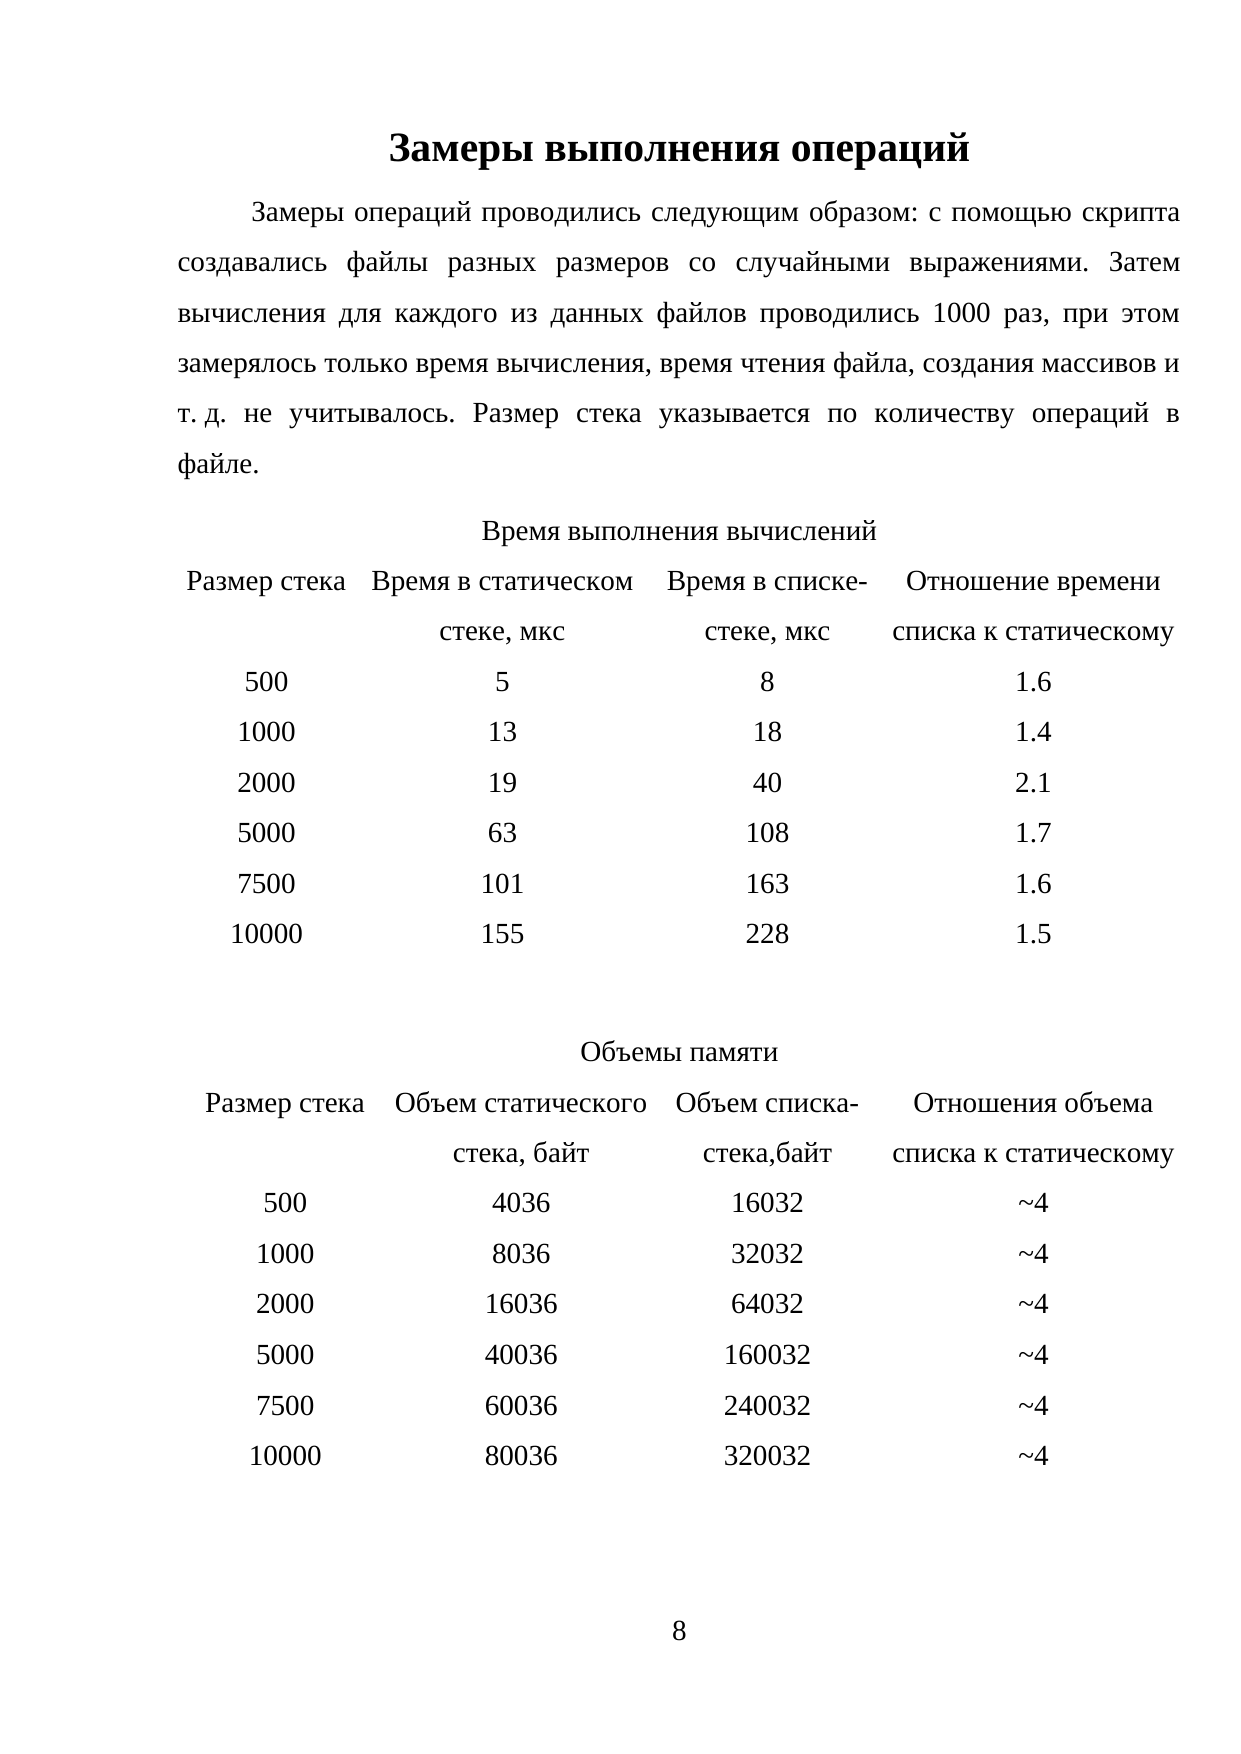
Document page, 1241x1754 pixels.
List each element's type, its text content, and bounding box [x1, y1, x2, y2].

table_cell 1.7 [885, 816, 1181, 866]
table_cell ~4 [885, 1186, 1181, 1236]
table_cell 80036 [393, 1438, 649, 1489]
table_cell 18 [649, 715, 885, 765]
table_cell 240032 [649, 1388, 885, 1438]
table_cell 1.4 [885, 715, 1181, 765]
table_cell Отношения объема списка к статическому [885, 1085, 1181, 1186]
table_cell 1000 [177, 1236, 393, 1287]
table_cell 8 [649, 664, 885, 714]
table_cell ~4 [885, 1236, 1181, 1287]
table_cell ~4 [885, 1438, 1181, 1489]
table_header Объемы памяти [177, 1034, 1181, 1085]
table_header Время выполнения вычислений [177, 513, 1181, 563]
table_cell Размер стека [177, 1085, 393, 1186]
table_cell 2000 [177, 765, 355, 816]
table_cell 2.1 [885, 765, 1181, 816]
table_cell 163 [649, 866, 885, 917]
table_cell Отношение времени списка к статическому [885, 563, 1181, 664]
table_cell Объем списка-стека,байт [649, 1085, 885, 1186]
table_cell 320032 [649, 1438, 885, 1489]
table_cell 1000 [177, 715, 355, 765]
table_cell 63 [355, 816, 649, 866]
table_cell 155 [355, 917, 649, 967]
table_cell Объем статического стека, байт [393, 1085, 649, 1186]
table_cell 228 [649, 917, 885, 967]
table_cell 500 [177, 664, 355, 714]
table_cell 5000 [177, 816, 355, 866]
table_cell 1.5 [885, 917, 1181, 967]
table_cell 40036 [393, 1337, 649, 1388]
table_cell 40 [649, 765, 885, 816]
table_cell 10000 [177, 1438, 393, 1489]
table_cell 1.6 [885, 664, 1181, 714]
table_cell 2000 [177, 1287, 393, 1337]
table_cell 160032 [649, 1337, 885, 1388]
table_cell 16036 [393, 1287, 649, 1337]
table_cell 60036 [393, 1388, 649, 1438]
subtitle Замеры выполнения операций [177, 122, 1181, 170]
table_cell ~4 [885, 1337, 1181, 1388]
table_cell Время в списке-стеке, мкс [649, 563, 885, 664]
table_cell 8036 [393, 1236, 649, 1287]
table_cell Размер стека [177, 563, 355, 664]
table_cell ~4 [885, 1287, 1181, 1337]
table_cell 32032 [649, 1236, 885, 1287]
table_cell 101 [355, 866, 649, 917]
table_cell 7500 [177, 866, 355, 917]
table_cell 5 [355, 664, 649, 714]
table_cell 16032 [649, 1186, 885, 1236]
table_cell Время в статическом стеке, мкс [355, 563, 649, 664]
table_cell 64032 [649, 1287, 885, 1337]
table_cell 4036 [393, 1186, 649, 1236]
text Замеры операций проводились следующим образом: с помощью скрипта создавались файлы разных размеров со случайными выражениями. Затем вычисления для каждого из данных файлов проводились 1000 раз, при этом замерялось только время вычисления, время чтения файла, создания массивов и т. д. не учитывалось. Размер стека указывается по количеству операций в файле. [177, 194, 1181, 479]
table_cell 19 [355, 765, 649, 816]
table_cell 10000 [177, 917, 355, 967]
table_cell ~4 [885, 1388, 1181, 1438]
table_cell 500 [177, 1186, 393, 1236]
table_cell 13 [355, 715, 649, 765]
table_cell 1.6 [885, 866, 1181, 917]
table_cell 7500 [177, 1388, 393, 1438]
table_cell 108 [649, 816, 885, 866]
table_cell 5000 [177, 1337, 393, 1388]
